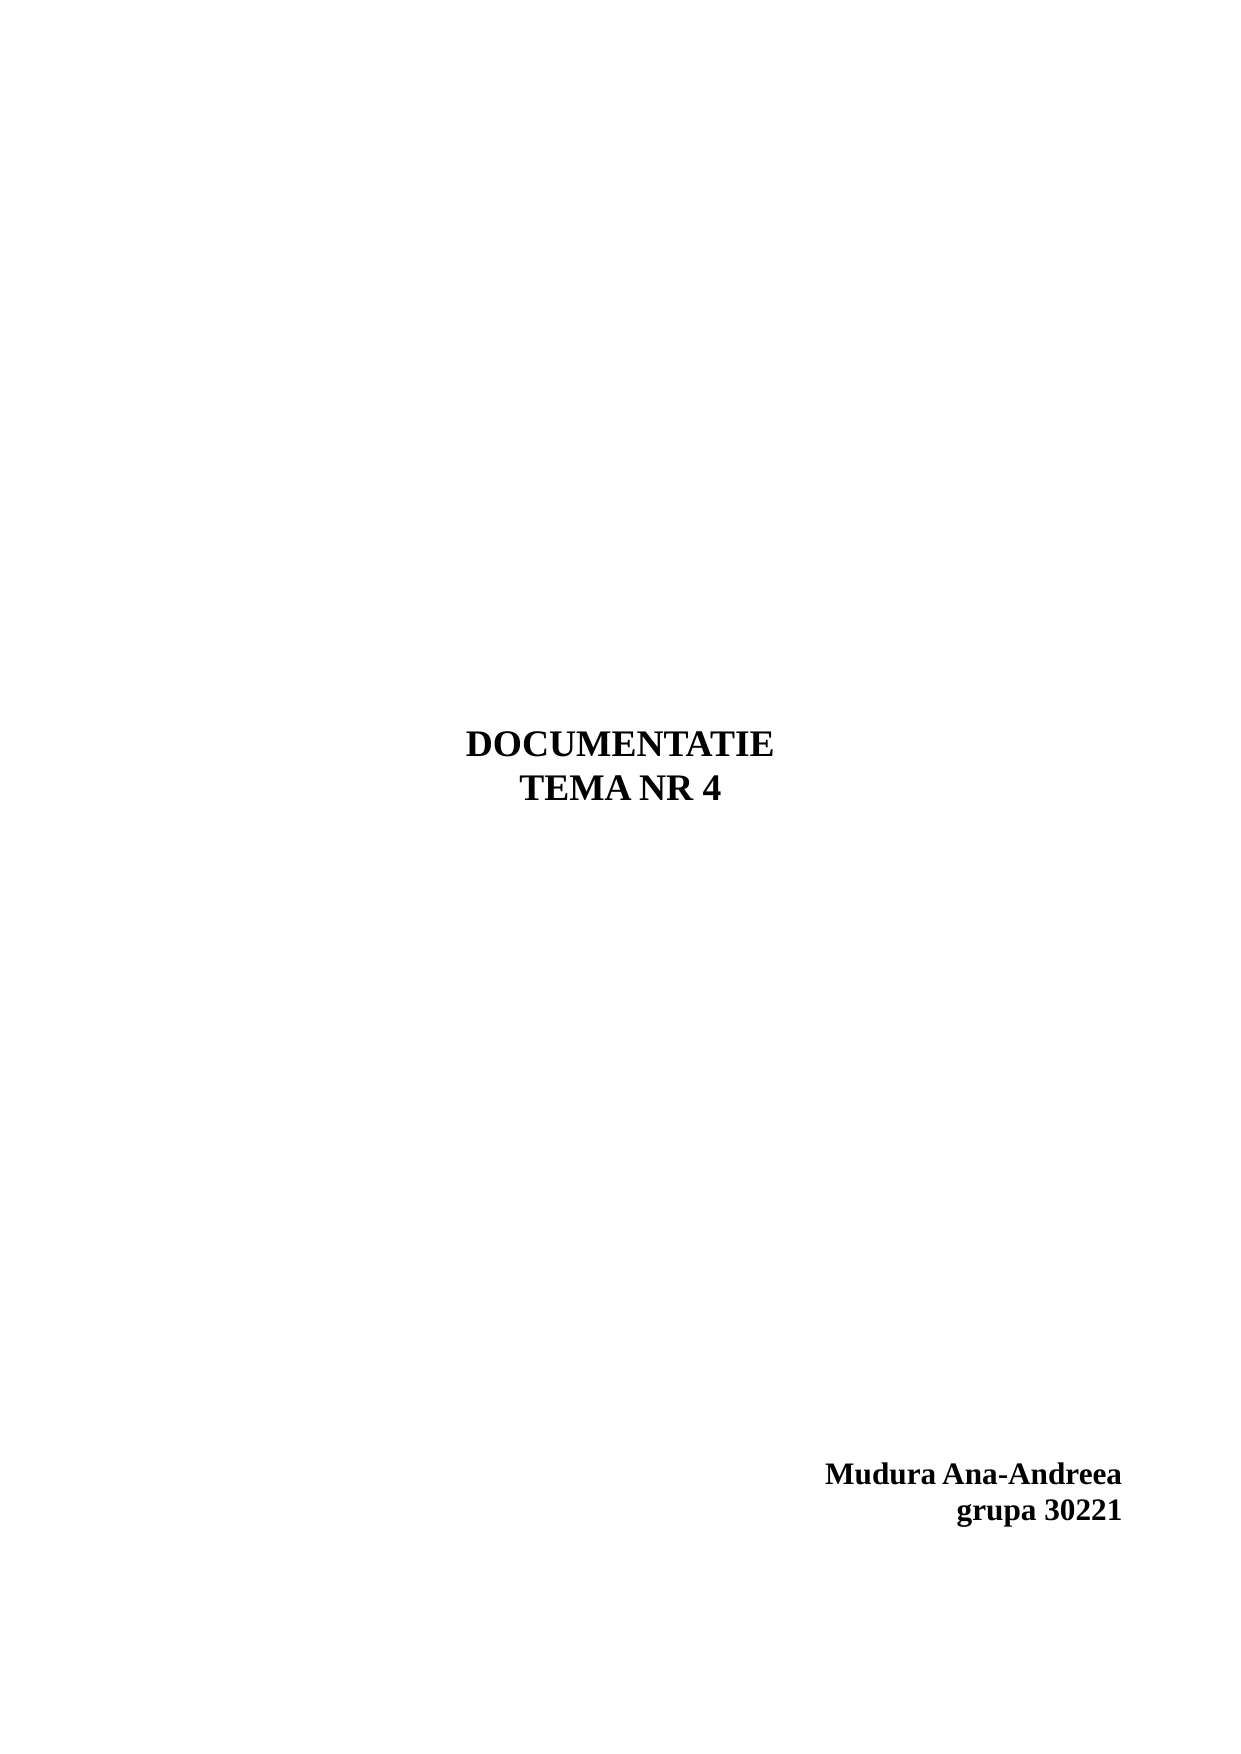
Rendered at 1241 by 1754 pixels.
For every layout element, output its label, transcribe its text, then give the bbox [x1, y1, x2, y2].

text grupa 30221 [118, 1491, 1122, 1527]
text TEMA NR 4 [118, 765, 1122, 808]
text DOCUMENTATIE [118, 722, 1122, 765]
text Mudura Ana-Andreea [118, 1455, 1122, 1491]
